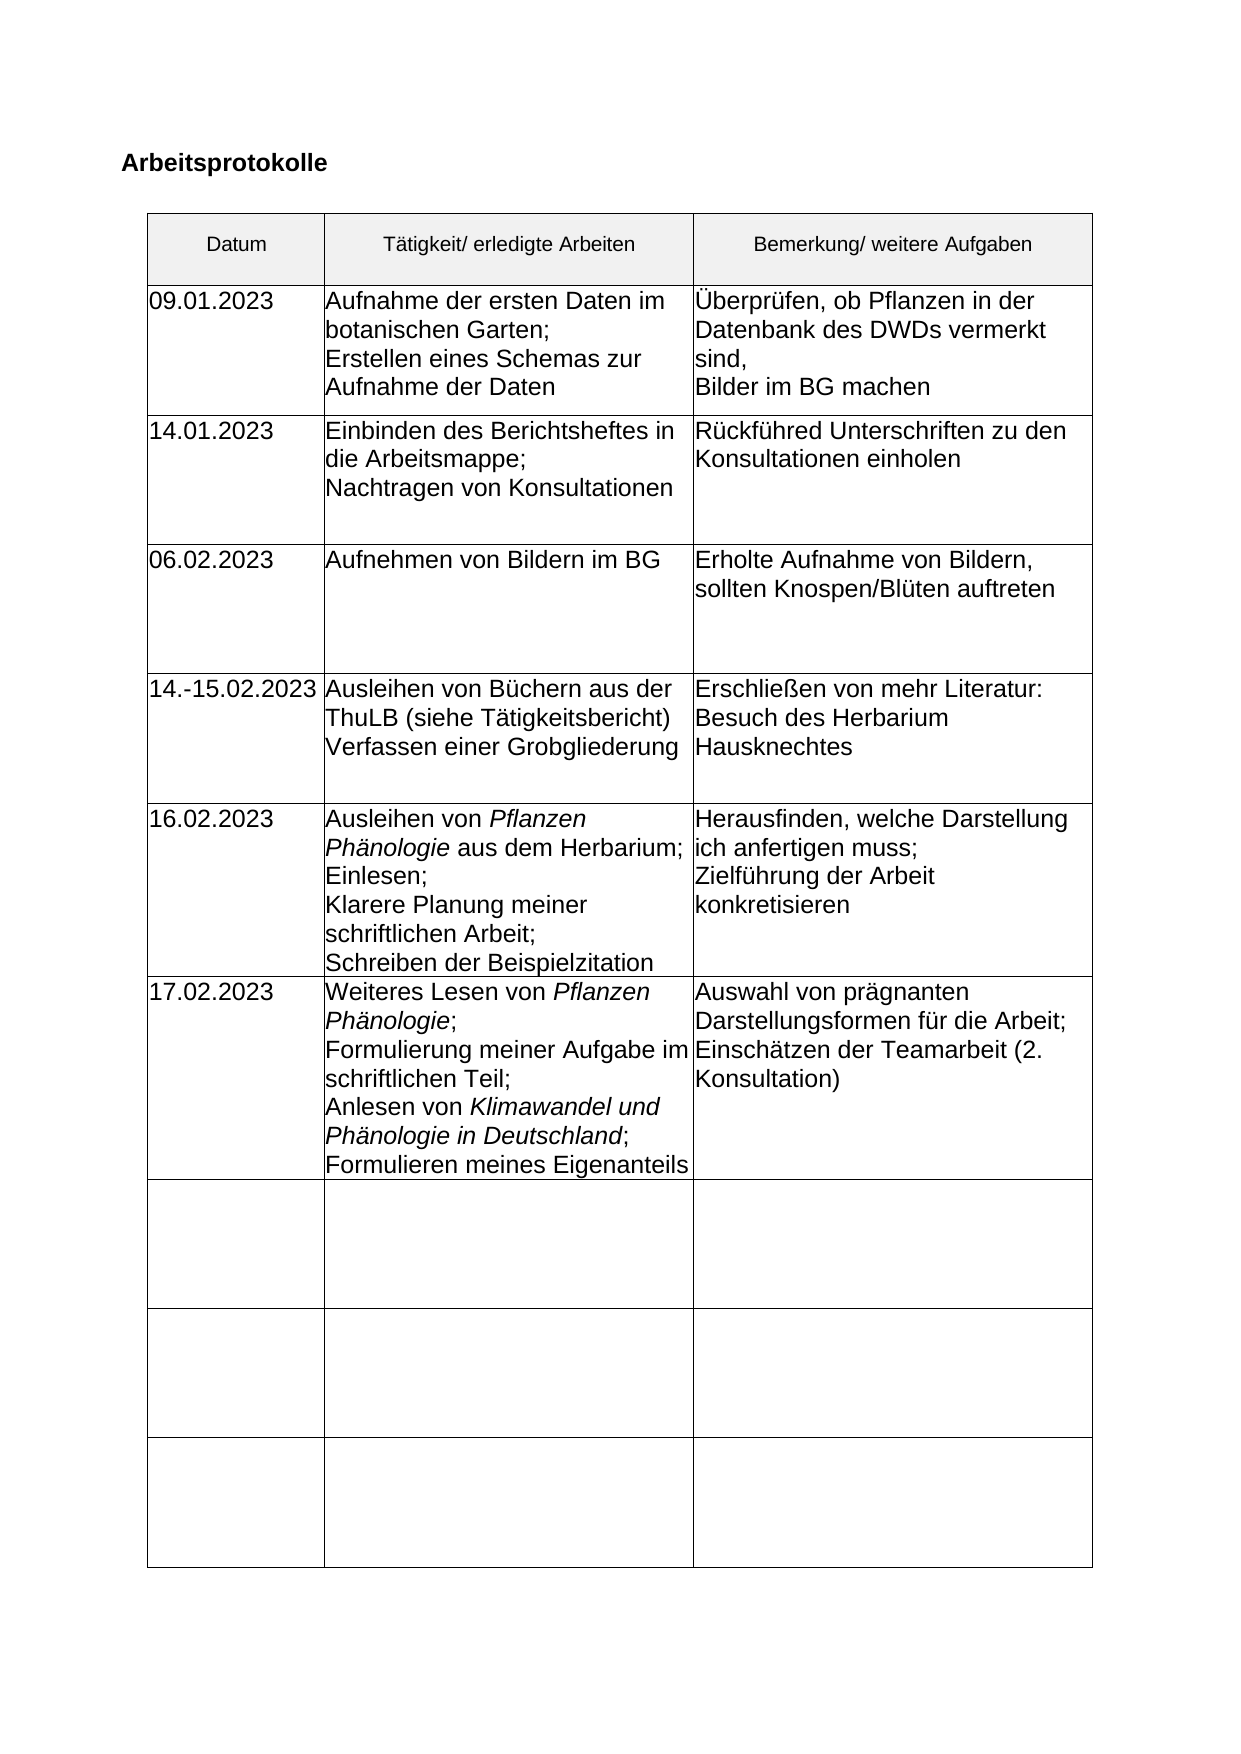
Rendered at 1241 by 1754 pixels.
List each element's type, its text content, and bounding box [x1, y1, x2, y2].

table_cell [148, 1309, 324, 1437]
table_cell [148, 1180, 324, 1308]
table_cell 16.02.2023 [148, 804, 324, 976]
table_cell 06.02.2023 [148, 545, 324, 673]
table_cell 17.02.2023 [148, 977, 324, 1178]
table_cell [325, 1180, 693, 1308]
table_cell 09.01.2023 [148, 286, 324, 415]
table_cell Herausfinden, welche Darstellung ich anfertigen muss; Zielführung der Arbeit konkretisieren [694, 804, 1092, 976]
table_cell Aufnahme der ersten Daten im botanischen Garten; Erstellen eines Schemas zur Aufnahme der Daten [325, 286, 693, 415]
table_cell [694, 1309, 1092, 1437]
table_cell Erholte Aufnahme von Bildern, sollten Knospen/Blüten auftreten [694, 545, 1092, 673]
table_cell Ausleihen von Büchern aus der ThuLB (siehe Tätigkeitsbericht) Verfassen einer Grobgliederung [325, 674, 693, 803]
table_cell [325, 1438, 693, 1567]
table_cell [148, 1438, 324, 1567]
table_cell [694, 1438, 1092, 1567]
table_cell 14.-15.02.2023 [148, 674, 324, 803]
table_cell Rückführed Unterschriften zu den Konsultationen einholen [694, 416, 1092, 544]
table_cell Ausleihen von Pflanzen Phänologie aus dem Herbarium; Einlesen; Klarere Planung meiner schriftlichen Arbeit; Schreiben der Beispielzitation [325, 804, 693, 976]
table_cell Überprüfen, ob Pflanzen in der Datenbank des DWDs vermerkt sind, Bilder im BG machen [694, 286, 1092, 415]
table_cell Auswahl von prägnanten Darstellungsformen für die Arbeit; Einschätzen der Teamarbeit (2. Konsultation) [694, 977, 1092, 1178]
table_cell [694, 1180, 1092, 1308]
table_cell Erschließen von mehr Literatur: Besuch des Herbarium Hausknechtes [694, 674, 1092, 803]
table_cell 14.01.2023 [148, 416, 324, 544]
table_cell Aufnehmen von Bildern im BG [325, 545, 693, 673]
table_cell Weiteres Lesen von Pflanzen Phänologie; Formulierung meiner Aufgabe im schriftlichen Teil; Anlesen von Klimawandel und Phänologie in Deutschland; Formulieren meines Eigenanteils [325, 977, 693, 1178]
table_cell [325, 1309, 693, 1437]
table_header Datum [148, 214, 324, 285]
table_header Tätigkeit/ erledigte Arbeiten [325, 214, 693, 285]
table_cell Einbinden des Berichtsheftes in die Arbeitsmappe; Nachtragen von Konsultationen [325, 416, 693, 544]
table_header Bemerkung/ weitere Aufgaben [694, 214, 1092, 285]
